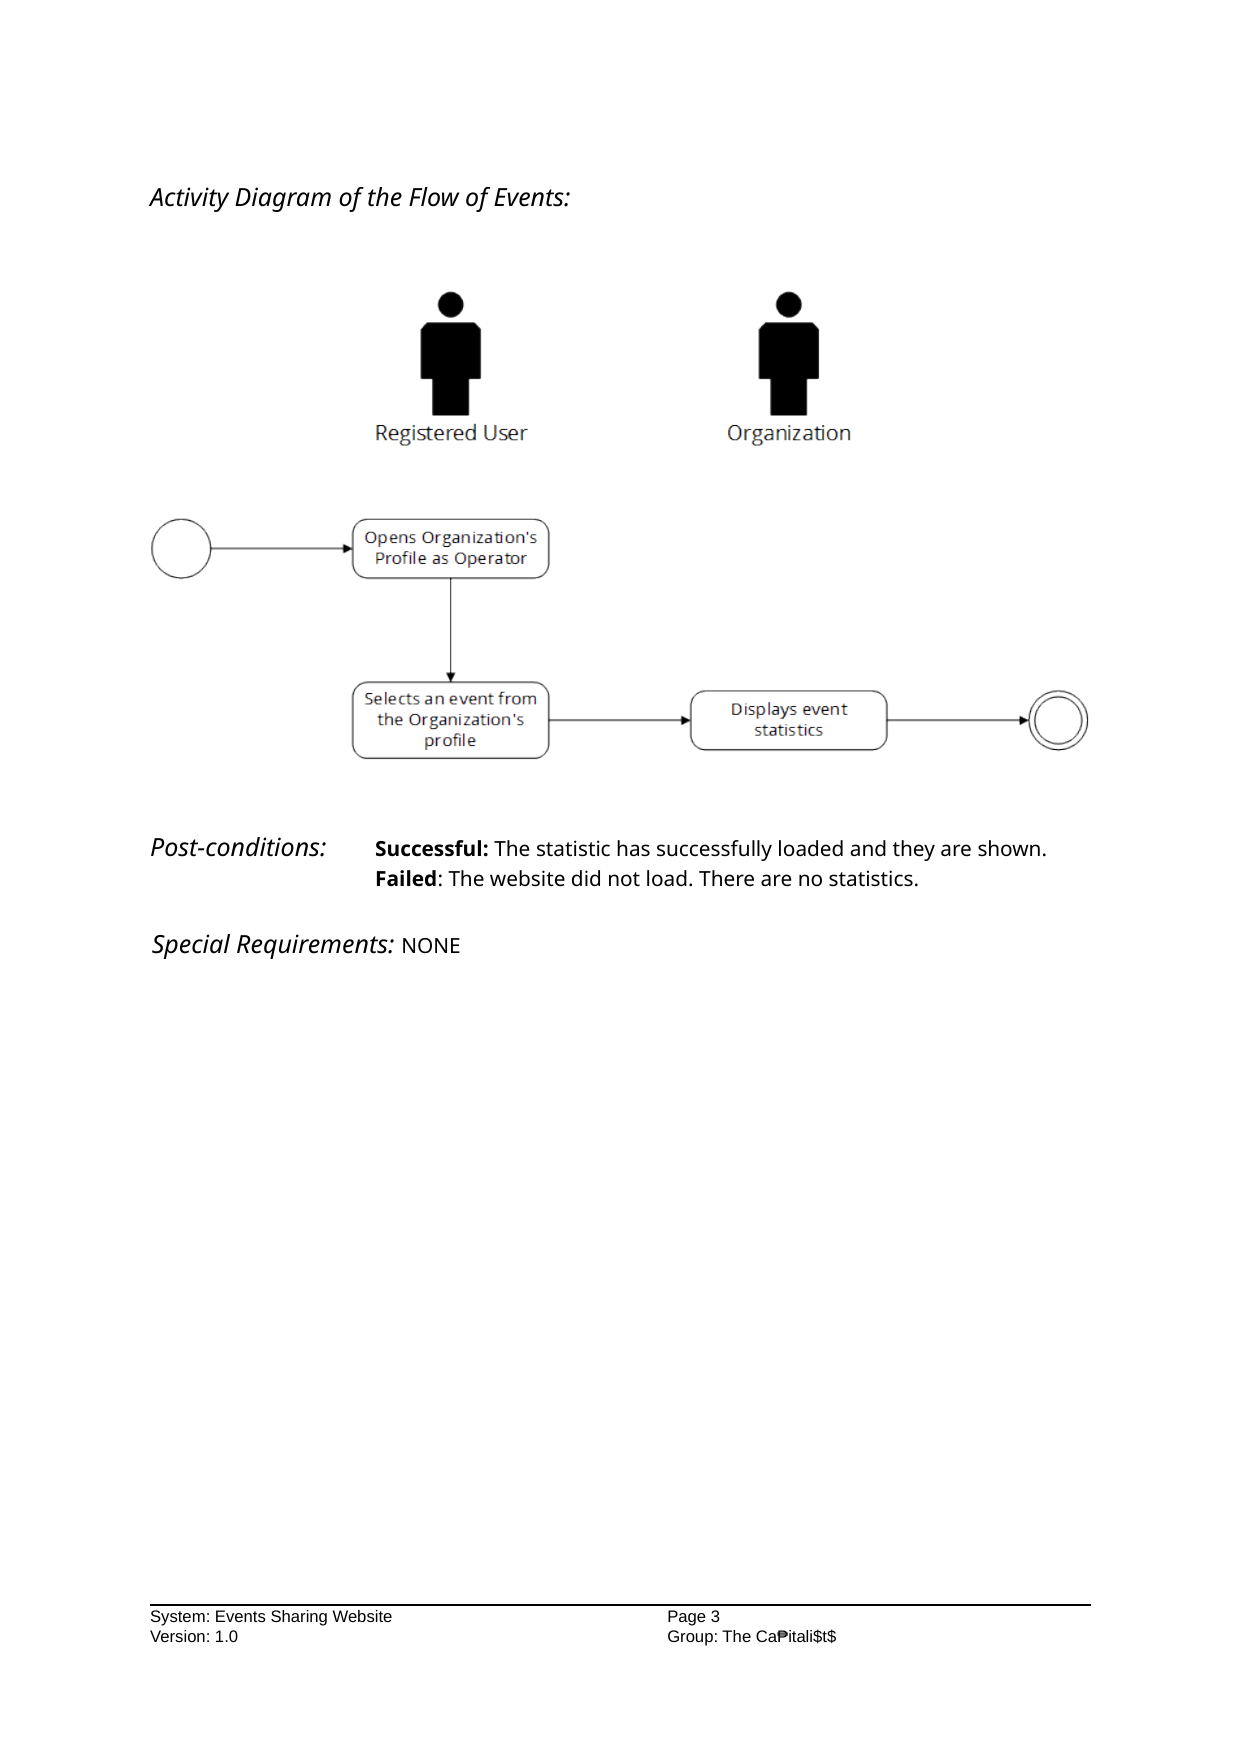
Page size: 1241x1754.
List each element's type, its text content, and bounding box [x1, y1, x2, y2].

text Special Requirements: NONE [152, 927, 1091, 961]
text Post-conditions: Successful: The statistic has successfully loaded and they are shown. Failed: The website did not load. There are no statistics. [150, 830, 1091, 892]
text Activity Diagram of the Flow of Events: [150, 179, 1091, 213]
